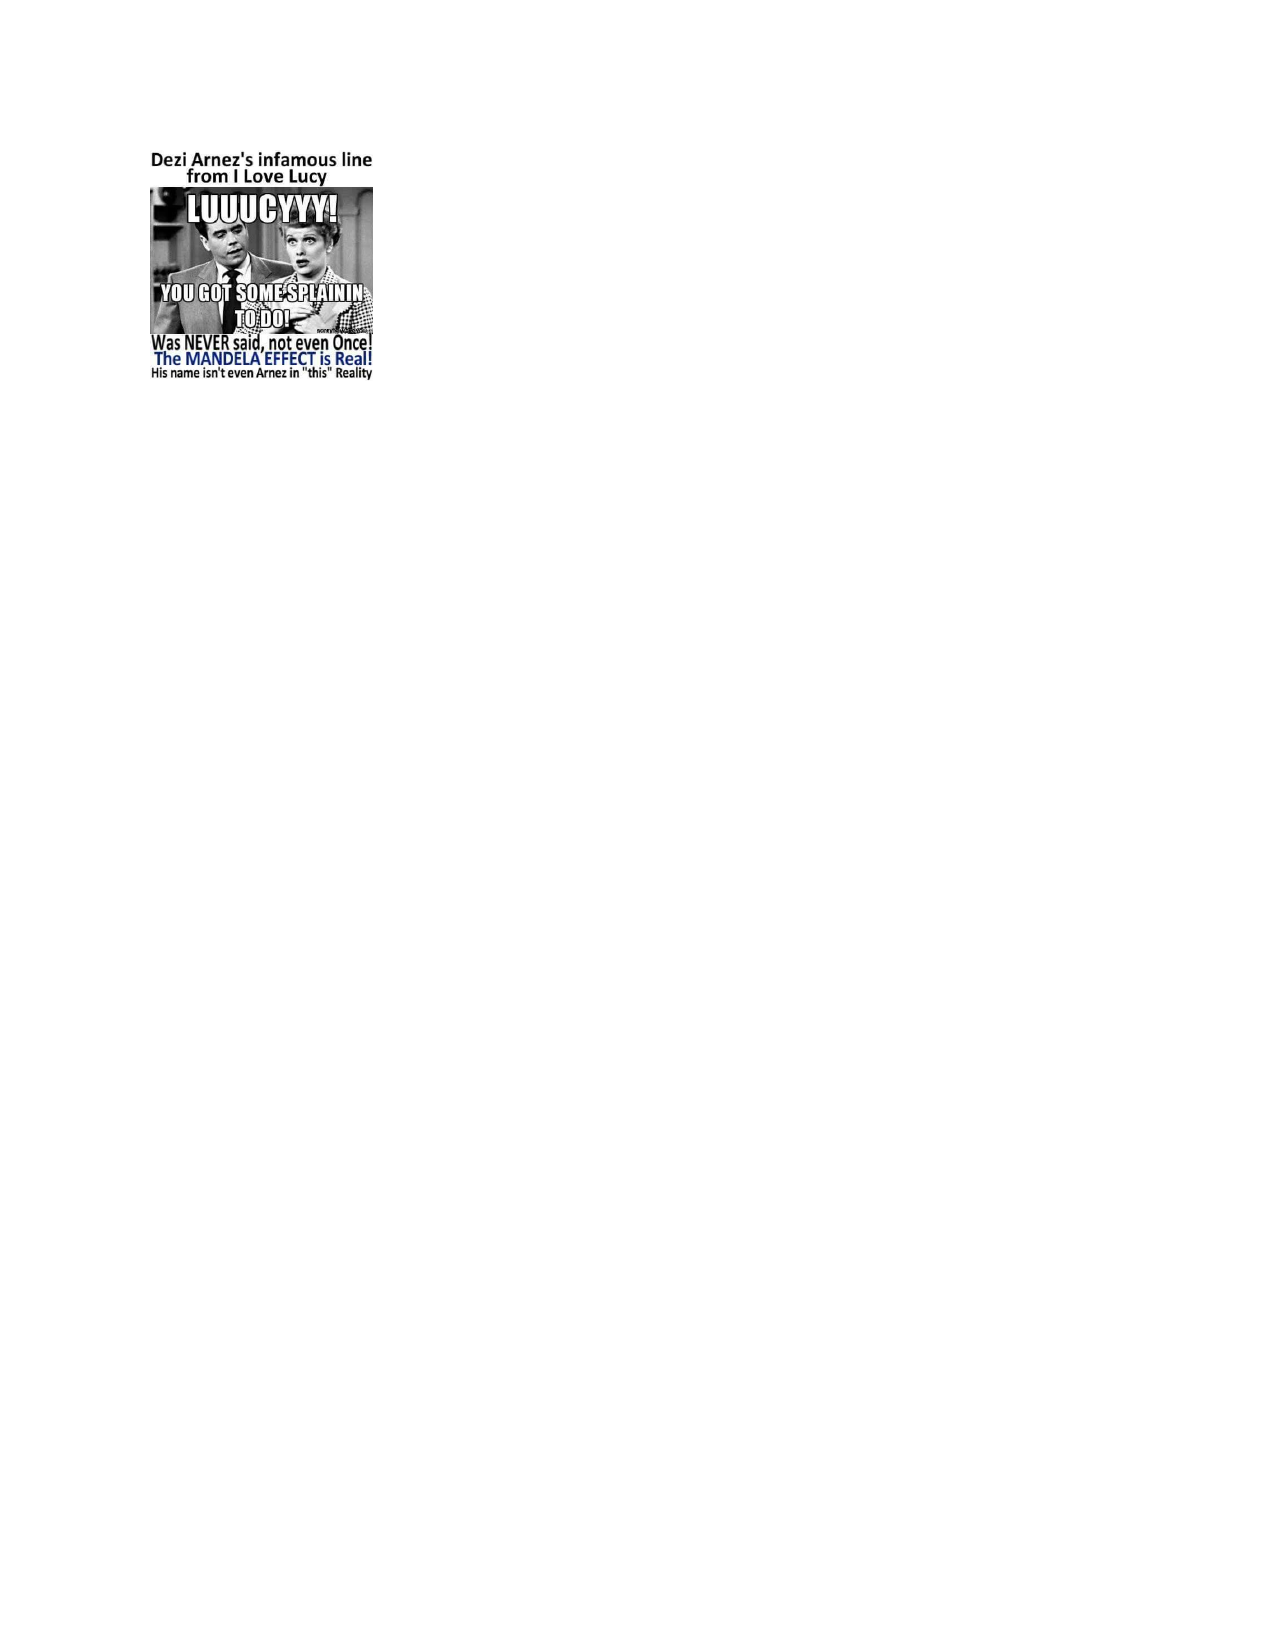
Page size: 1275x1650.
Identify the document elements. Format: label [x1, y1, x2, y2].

picture [150, 150, 373, 381]
